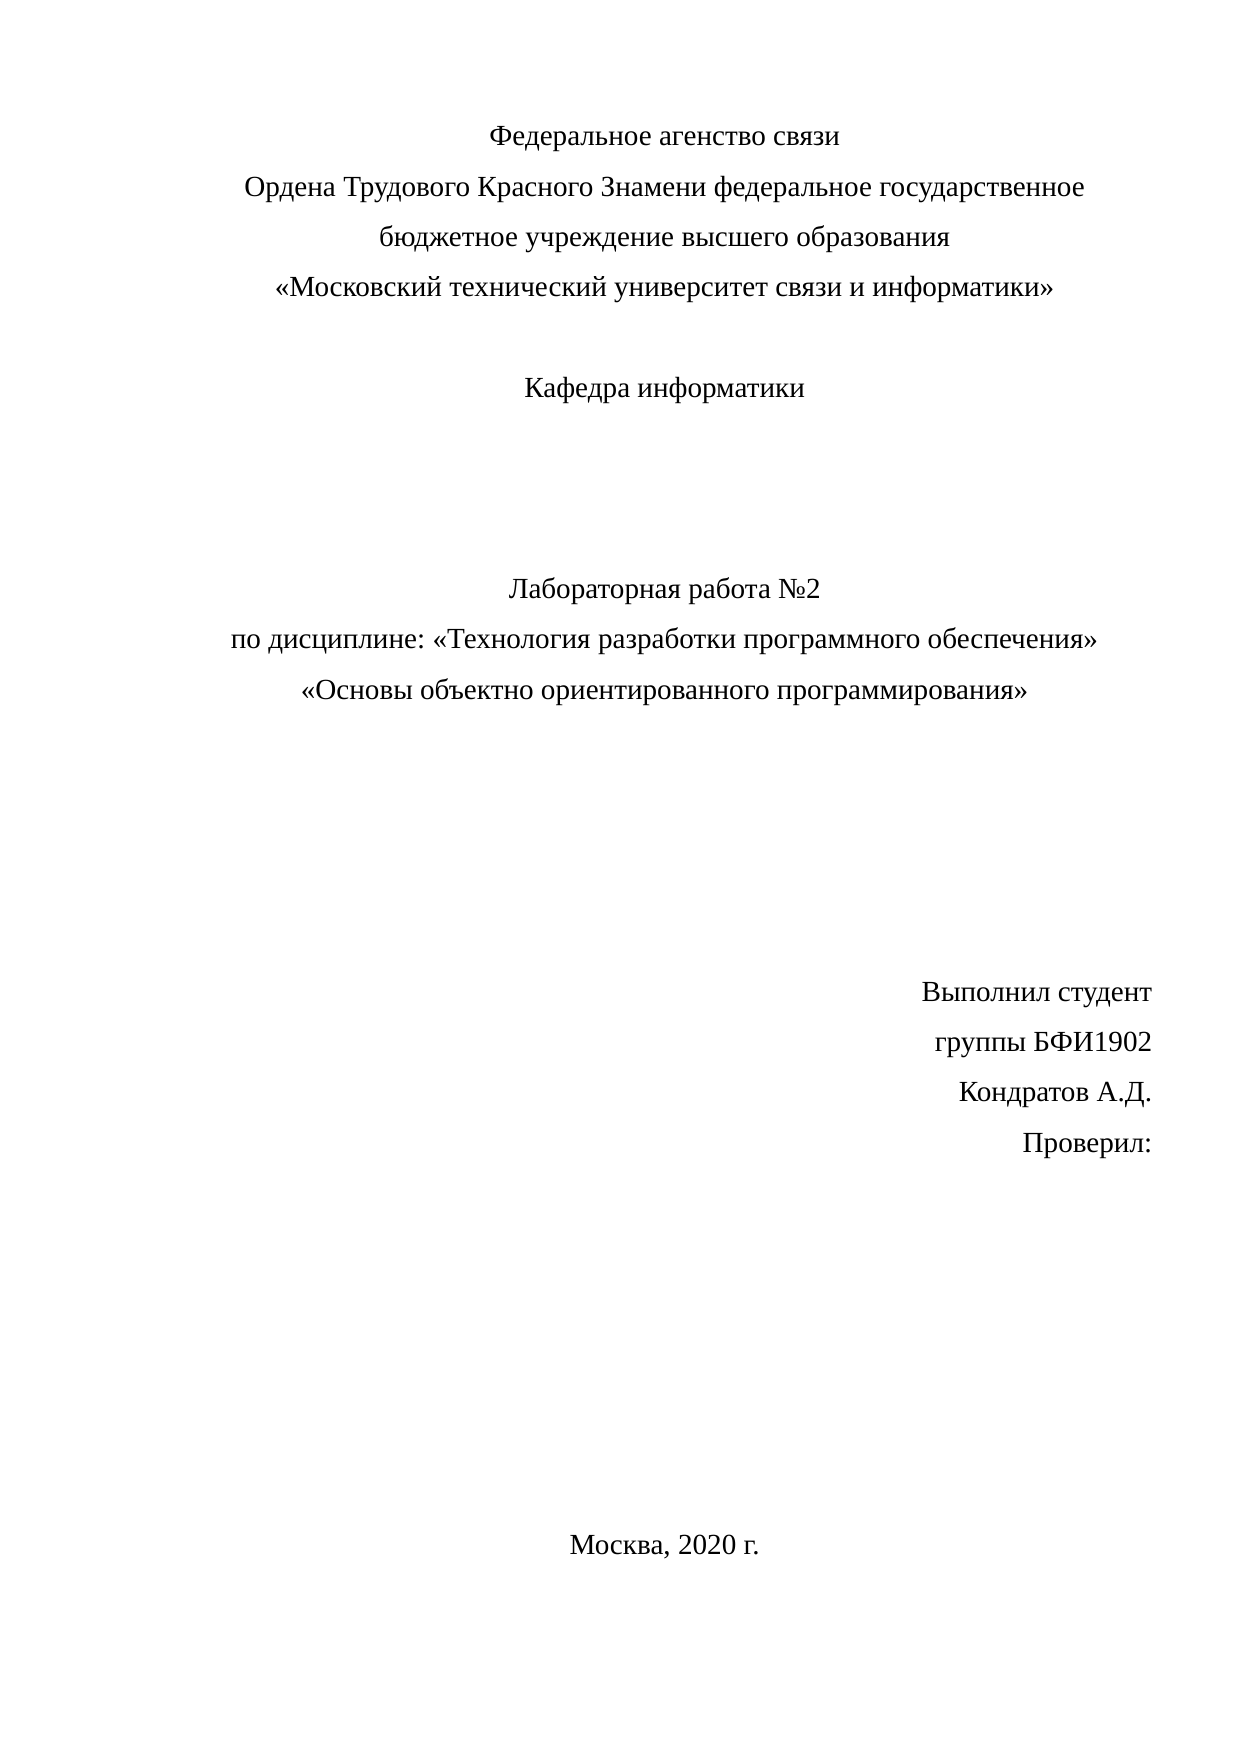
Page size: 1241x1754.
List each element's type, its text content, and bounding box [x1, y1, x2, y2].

text Ордена Трудового Красного Знамени федеральное государственное [177, 169, 1152, 202]
text Лабораторная работа №2 [177, 571, 1152, 605]
text Выполнил студент [177, 974, 1152, 1007]
text «Основы объектно ориентированного программирования» [177, 672, 1152, 706]
text Кафедра информатики [177, 370, 1152, 404]
text Проверил: [177, 1125, 1152, 1158]
text Кондратов А.Д. [177, 1074, 1152, 1108]
text бюджетное учреждение высшего образования [177, 219, 1152, 253]
text «Московский технический университет связи и информатики» [177, 269, 1152, 303]
text по дисциплине: «Технология разработки программного обеспечения» [177, 622, 1152, 655]
text Федеральное агенство связи [177, 118, 1152, 152]
text группы БФИ1902 [177, 1024, 1152, 1058]
text Москва, 2020 г. [177, 1527, 1152, 1561]
